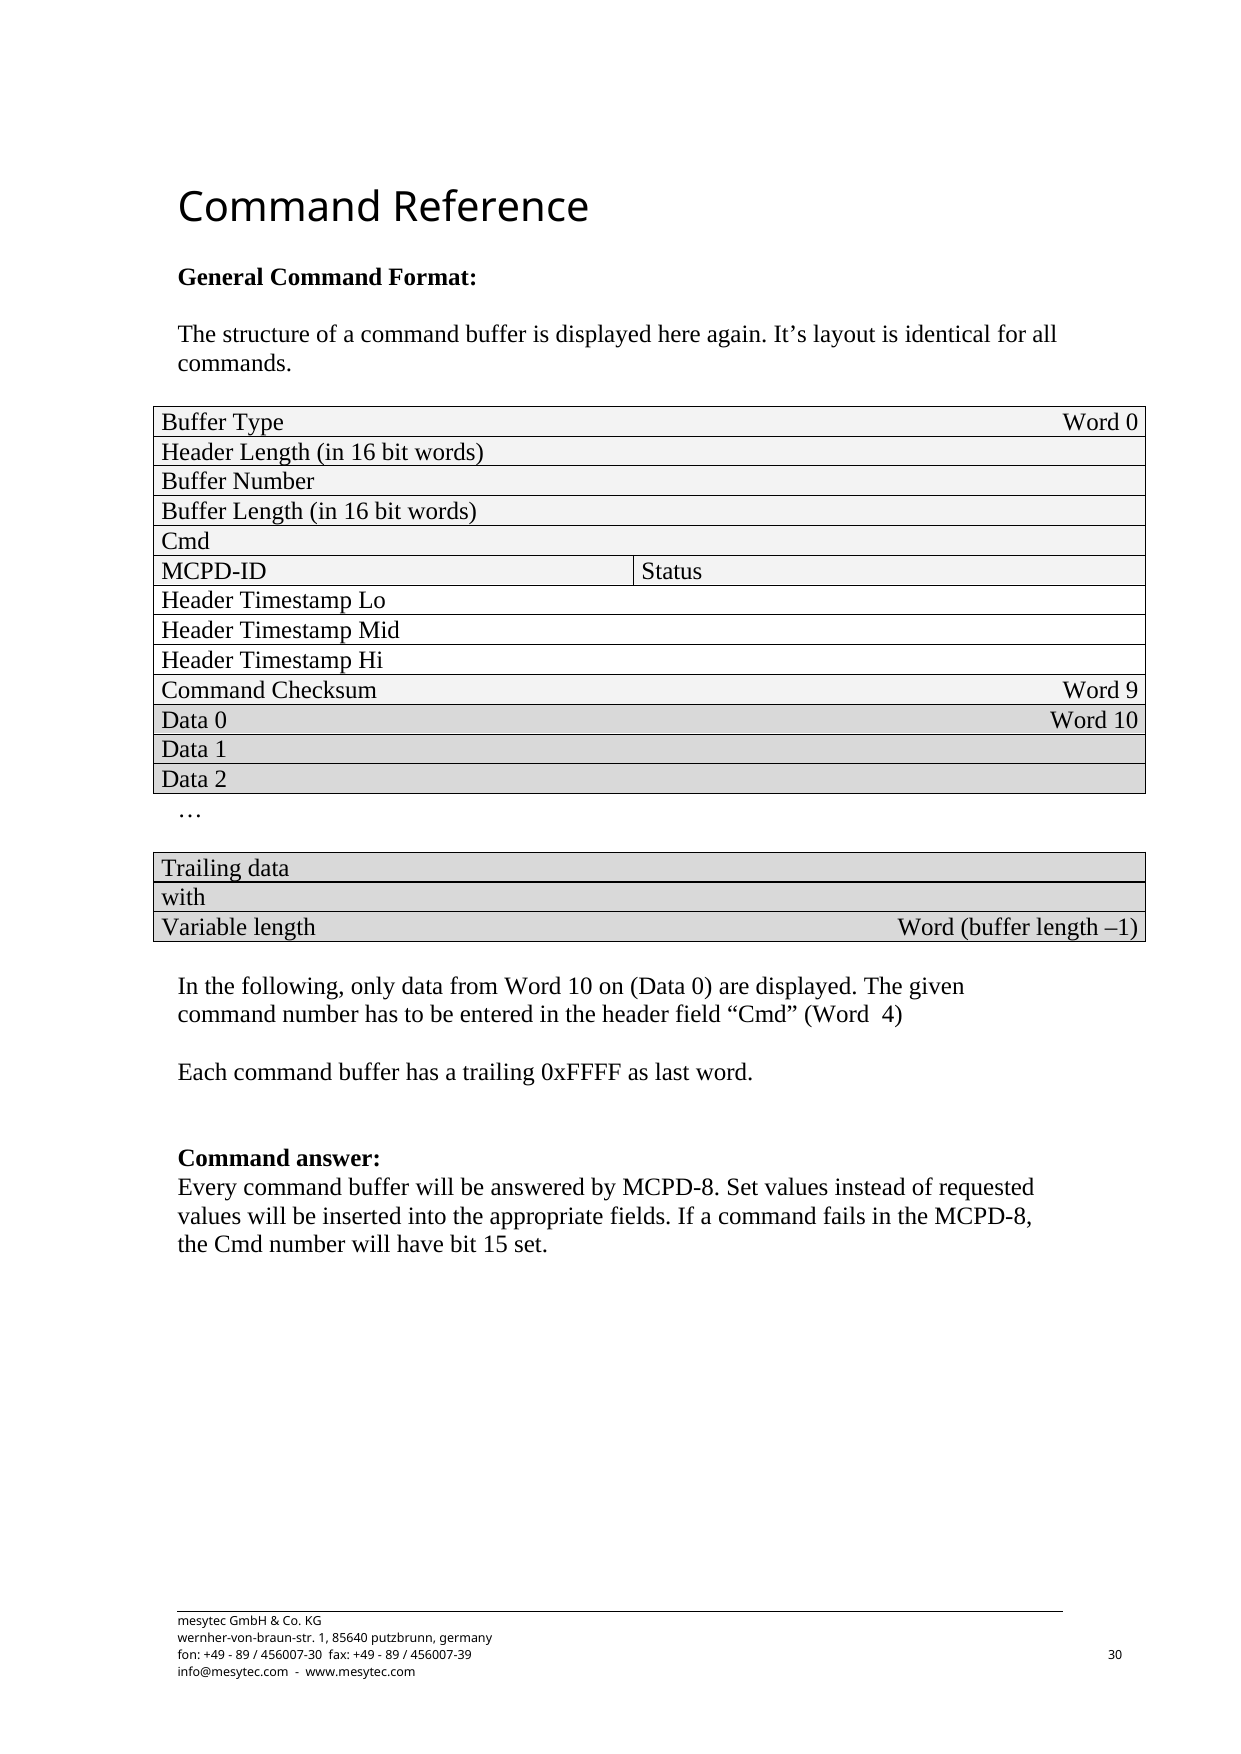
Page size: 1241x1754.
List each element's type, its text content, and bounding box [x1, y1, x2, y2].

subtitle General Command Format: [177, 262, 1063, 291]
table_cell Word (buffer length –1) [634, 912, 1145, 941]
table_cell Header Timestamp Hi [154, 645, 634, 674]
table_cell [634, 645, 1145, 674]
table_cell Data 1 [154, 735, 1145, 763]
table_header Trailing data [154, 853, 1145, 881]
table_cell with [154, 883, 1145, 911]
subtitle Command Reference [177, 176, 1063, 233]
table_cell Variable length [154, 912, 634, 941]
table_header Buffer Type [154, 407, 634, 436]
text Each command buffer has a trailing 0xFFFF as last word. [177, 1057, 1063, 1086]
table_cell Buffer Number [154, 466, 1145, 495]
table_header Word 0 [634, 407, 1145, 436]
text … [177, 794, 1063, 823]
table_cell Header Timestamp Lo [154, 586, 1145, 614]
table_cell Command Checksum [154, 675, 634, 704]
table_cell Word 9 [634, 675, 1145, 704]
text In the following, only data from Word 10 on (Data 0) are displayed. The given command number has to be entered in the header field “Cmd” (Word 4) [177, 971, 1063, 1028]
text The structure of a command buffer is displayed here again. It’s layout is identical for all commands. [177, 319, 1063, 377]
table_cell Data 2 [154, 764, 1145, 793]
text Every command buffer will be answered by MCPD-8. Set values instead of requested values will be inserted into the appropriate fields. If a command fails in the MCPD-8, the Cmd number will have bit 15 set. [177, 1172, 1063, 1258]
table_cell Data 0 [154, 705, 634, 733]
table_cell Header Length (in 16 bit words) [154, 437, 1145, 465]
table_cell MCPD-ID [154, 556, 633, 584]
table_cell Status [634, 556, 1145, 584]
table_cell Cmd [154, 526, 1145, 555]
text Command answer: [177, 1143, 1063, 1172]
table_cell Header Timestamp Mid [154, 615, 1145, 644]
table_cell Word 10 [634, 705, 1145, 733]
table_cell Buffer Length (in 16 bit words) [154, 496, 1145, 525]
